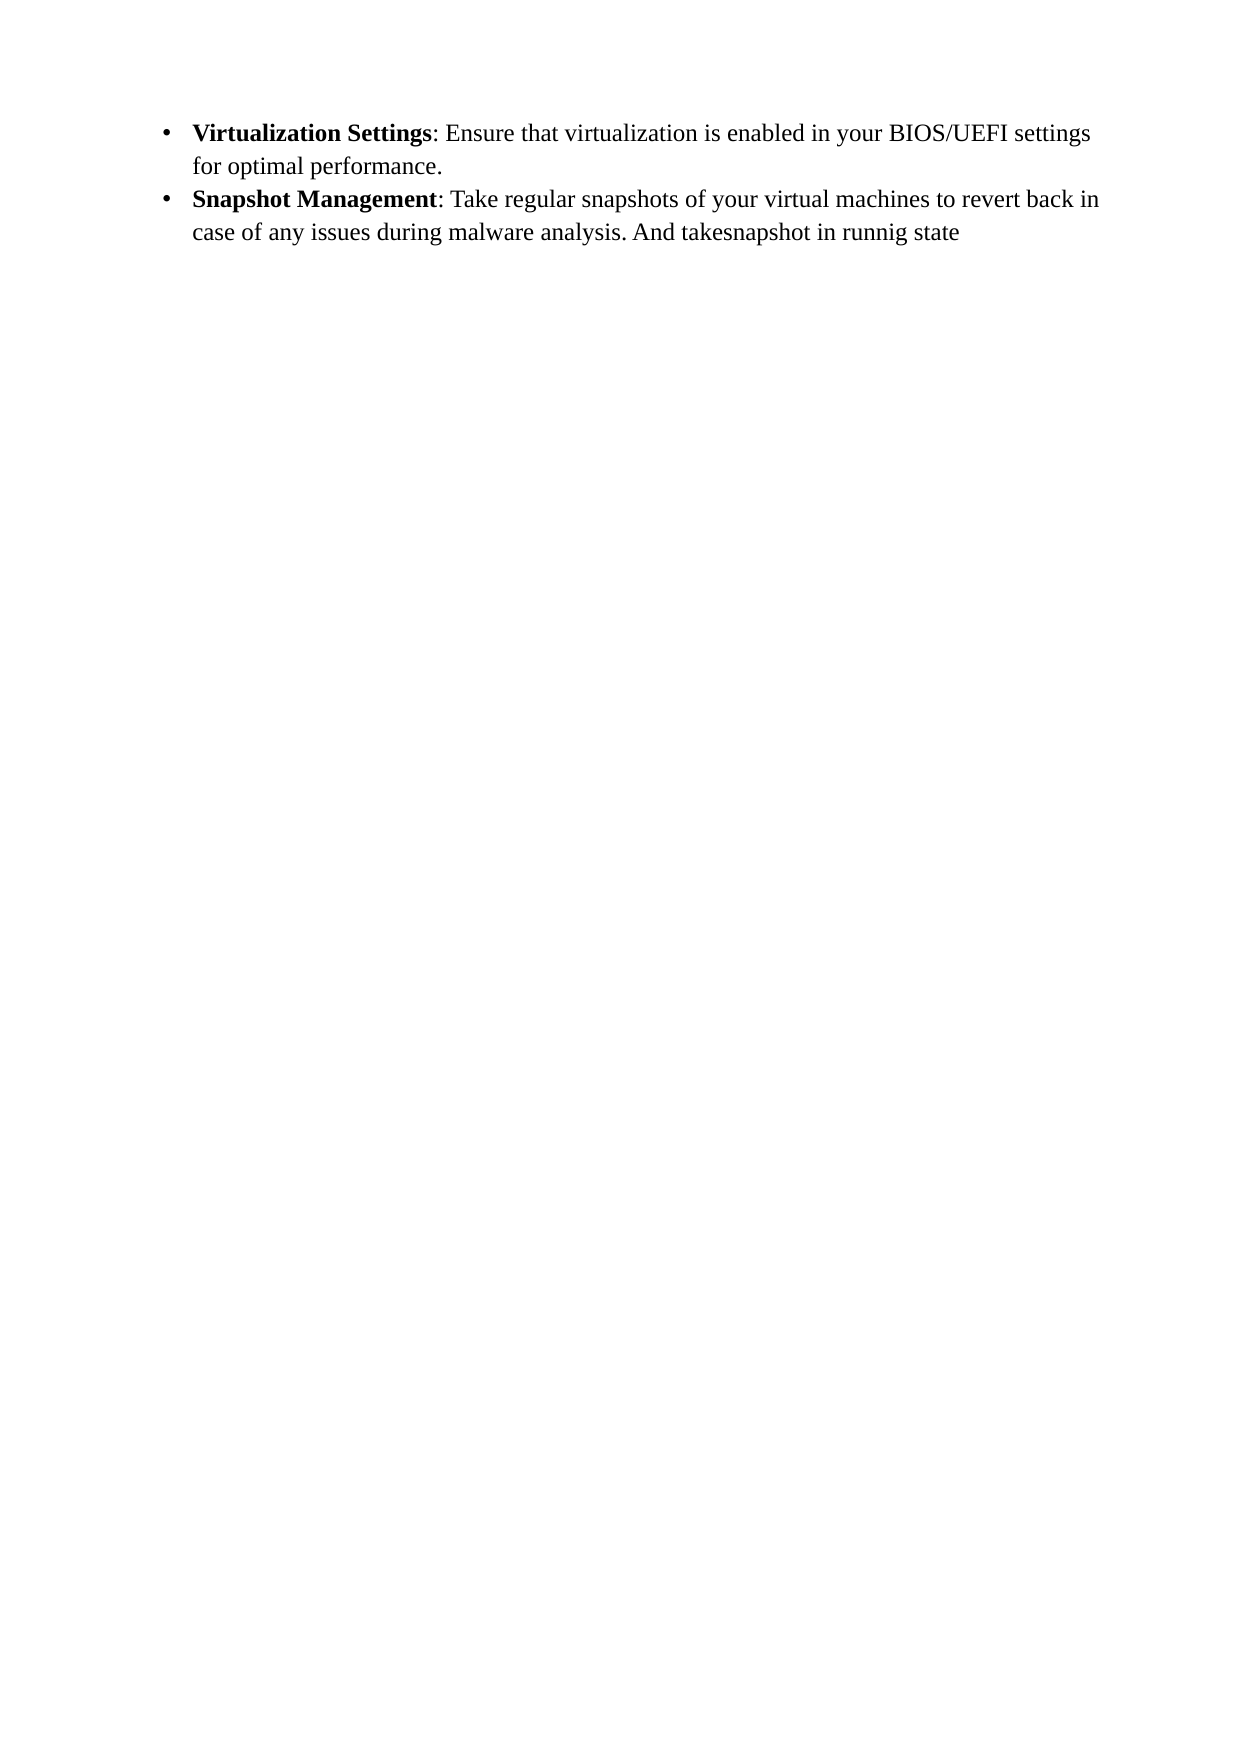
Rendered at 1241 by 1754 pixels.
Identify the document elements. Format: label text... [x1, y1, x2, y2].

list Snapshot Management: Take regular snapshots of your virtual machines to revert back in case of any issues during malware analysis. And takesnapshot in runnig state [162, 184, 1122, 246]
list Virtualization Settings: Ensure that virtualization is enabled in your BIOS/UEFI settings for optimal performance. [162, 118, 1122, 180]
